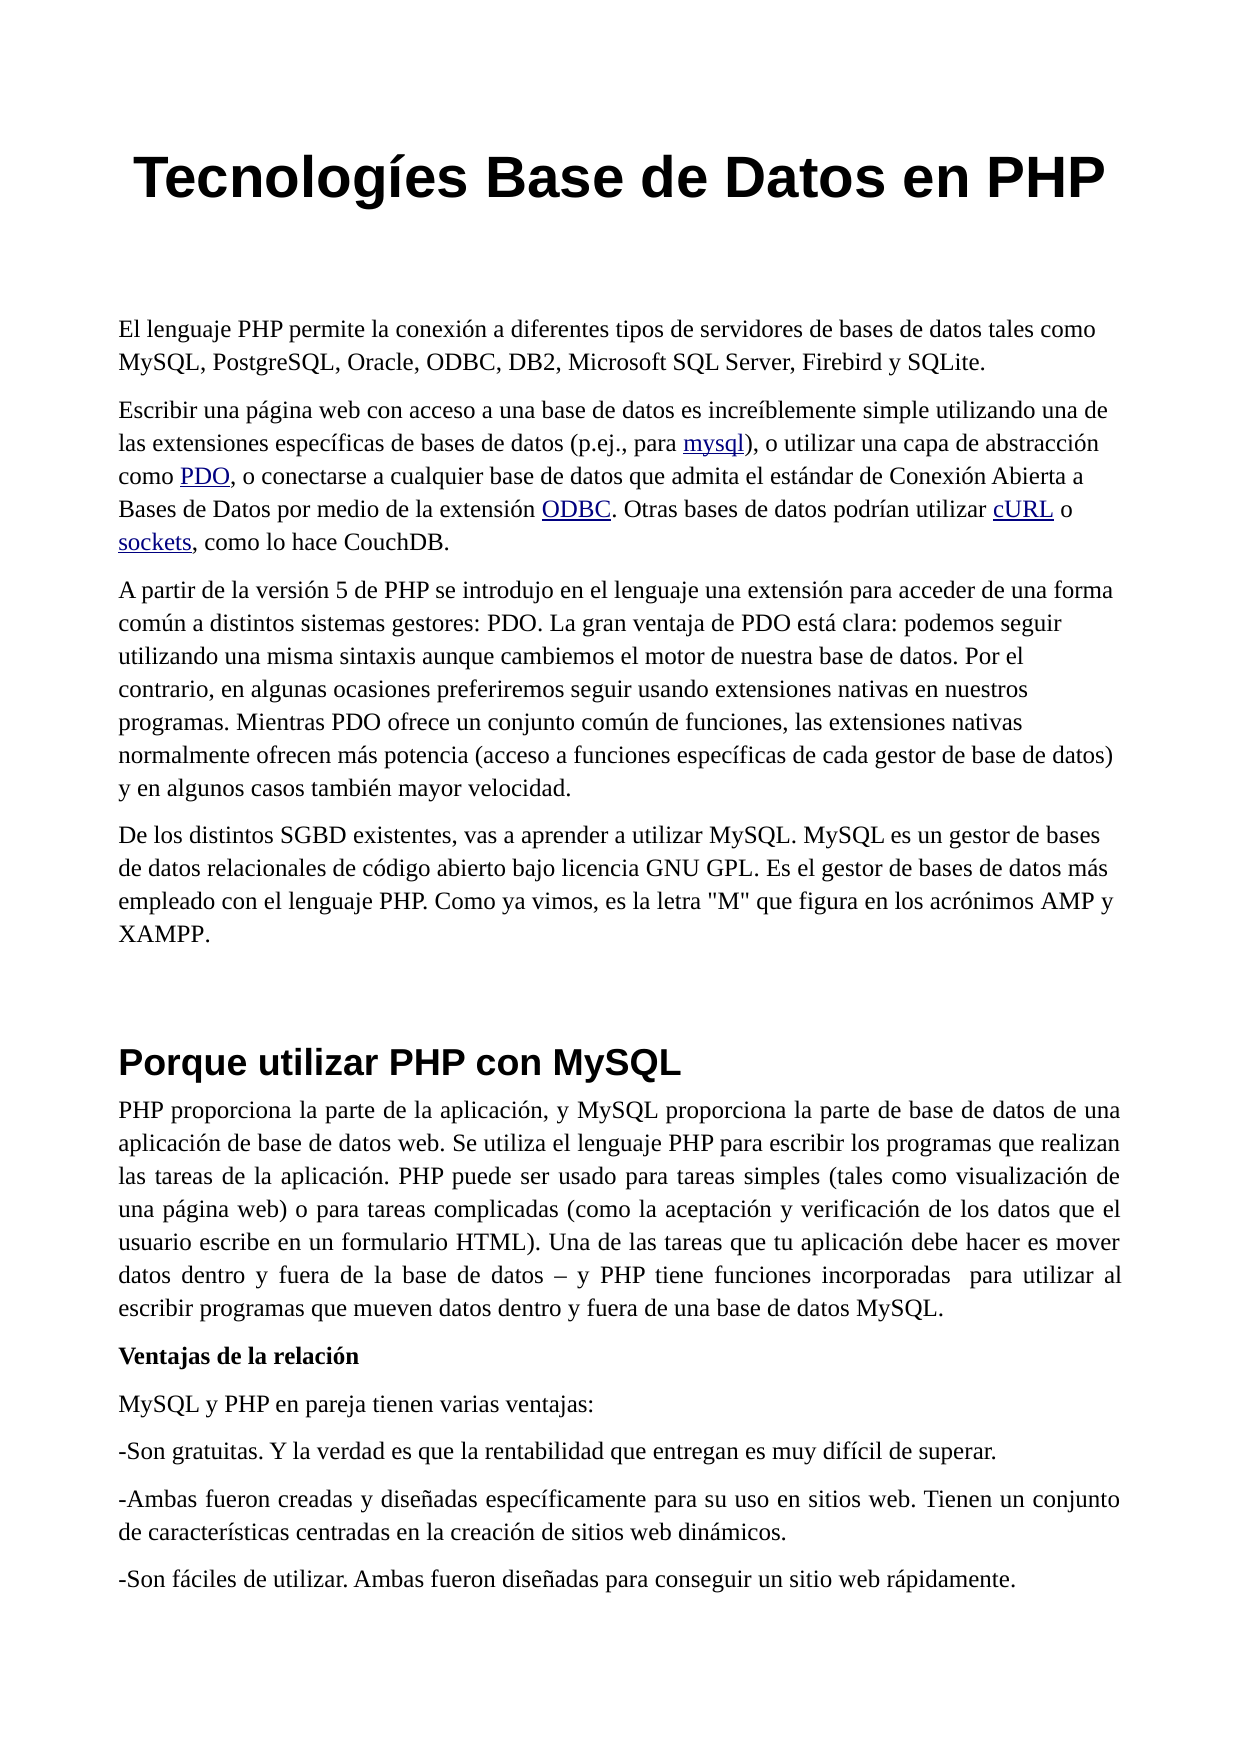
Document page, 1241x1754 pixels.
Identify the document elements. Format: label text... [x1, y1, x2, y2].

title Tecnologíes Base de Datos en PHP [118, 143, 1122, 210]
text MySQL y PHP en pareja tienen varias ventajas: [118, 1389, 1122, 1417]
text -Son gratuitas. Y la verdad es que la rentabilidad que entregan es muy difícil de superar. [118, 1436, 1122, 1465]
text PHP proporciona la parte de la aplicación, y MySQL proporciona la parte de base de datos de una aplicación de base de datos web. Se utiliza el lenguaje PHP para escribir los programas que realizan las tareas de la aplicación. PHP puede ser usado para tareas simples (tales como visualización de una página web) o para tareas complicadas (como la aceptación y verificación de los datos que el usuario escribe en un formulario HTML). Una de las tareas que tu aplicación debe hacer es mover datos dentro y fuera de la base de datos – y PHP tiene funciones incorporadas para utilizar al escribir programas que mueven datos dentro y fuera de una base de datos MySQL. [118, 1095, 1122, 1322]
text Escribir una página web con acceso a una base de datos es increíblemente simple utilizando una de las extensiones específicas de bases de datos (p.ej., para mysql), o utilizar una capa de abstracción como PDO, o conectarse a cualquier base de datos que admita el estándar de Conexión Abierta a Bases de Datos por medio de la extensión ODBC. Otras bases de datos podrían utilizar cURL o sockets, como lo hace CouchDB. [118, 395, 1122, 556]
subtitle Porque utilizar PHP con MySQL [118, 1040, 1122, 1083]
text De los distintos SGBD existentes, vas a aprender a utilizar MySQL. MySQL es un gestor de bases de datos relacionales de código abierto bajo licencia GNU GPL. Es el gestor de bases de datos más empleado con el lenguaje PHP. Como ya vimos, es la letra "M" que figura en los acrónimos AMP y XAMPP. [118, 820, 1122, 948]
text A partir de la versión 5 de PHP se introdujo en el lenguaje una extensión para acceder de una forma común a distintos sistemas gestores: PDO. La gran ventaja de PDO está clara: podemos seguir utilizando una misma sintaxis aunque cambiemos el motor de nuestra base de datos. Por el contrario, en algunas ocasiones preferiremos seguir usando extensiones nativas en nuestros programas. Mientras PDO ofrece un conjunto común de funciones, las extensiones nativas normalmente ofrecen más potencia (acceso a funciones específicas de cada gestor de base de datos) y en algunos casos también mayor velocidad. [118, 575, 1122, 802]
text -Ambas fueron creadas y diseñadas específicamente para su uso en sitios web. Tienen un conjunto de características centradas en la creación de sitios web dinámicos. [118, 1484, 1122, 1546]
text El lenguaje PHP permite la conexión a diferentes tipos de servidores de bases de datos tales como MySQL, PostgreSQL, Oracle, ODBC, DB2, Microsoft SQL Server, Firebird y SQLite. [118, 314, 1122, 376]
text Ventajas de la relación [118, 1341, 1122, 1370]
text -Son fáciles de utilizar. Ambas fueron diseñadas para conseguir un sitio web rápidamente. [118, 1564, 1122, 1593]
